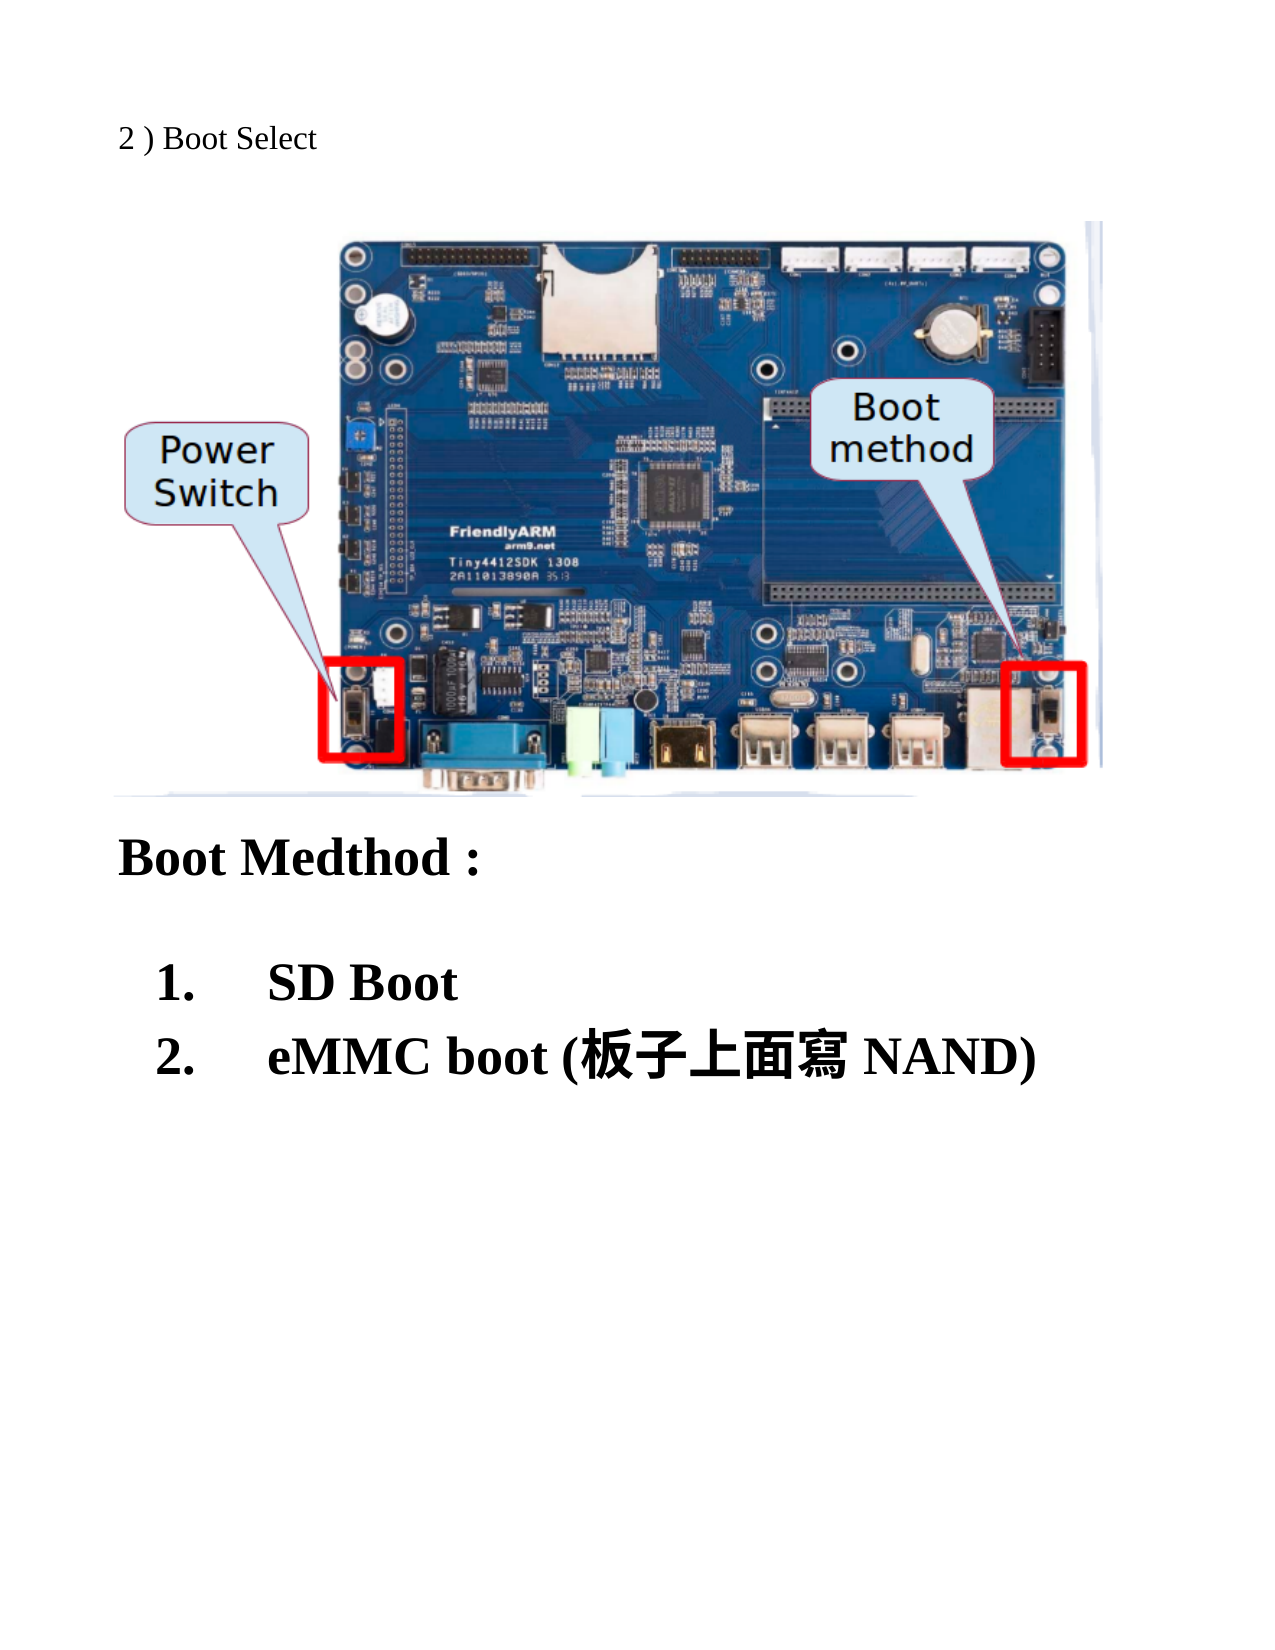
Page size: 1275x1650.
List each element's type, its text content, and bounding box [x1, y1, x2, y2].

picture [113, 221, 1103, 797]
list eMMC boot (板子上面寫 NAND) [156, 1012, 1157, 1090]
list SD Boot [156, 950, 1157, 1012]
text 2 ) Boot Select [118, 118, 1157, 156]
text Boot Medthod : [118, 825, 1157, 887]
